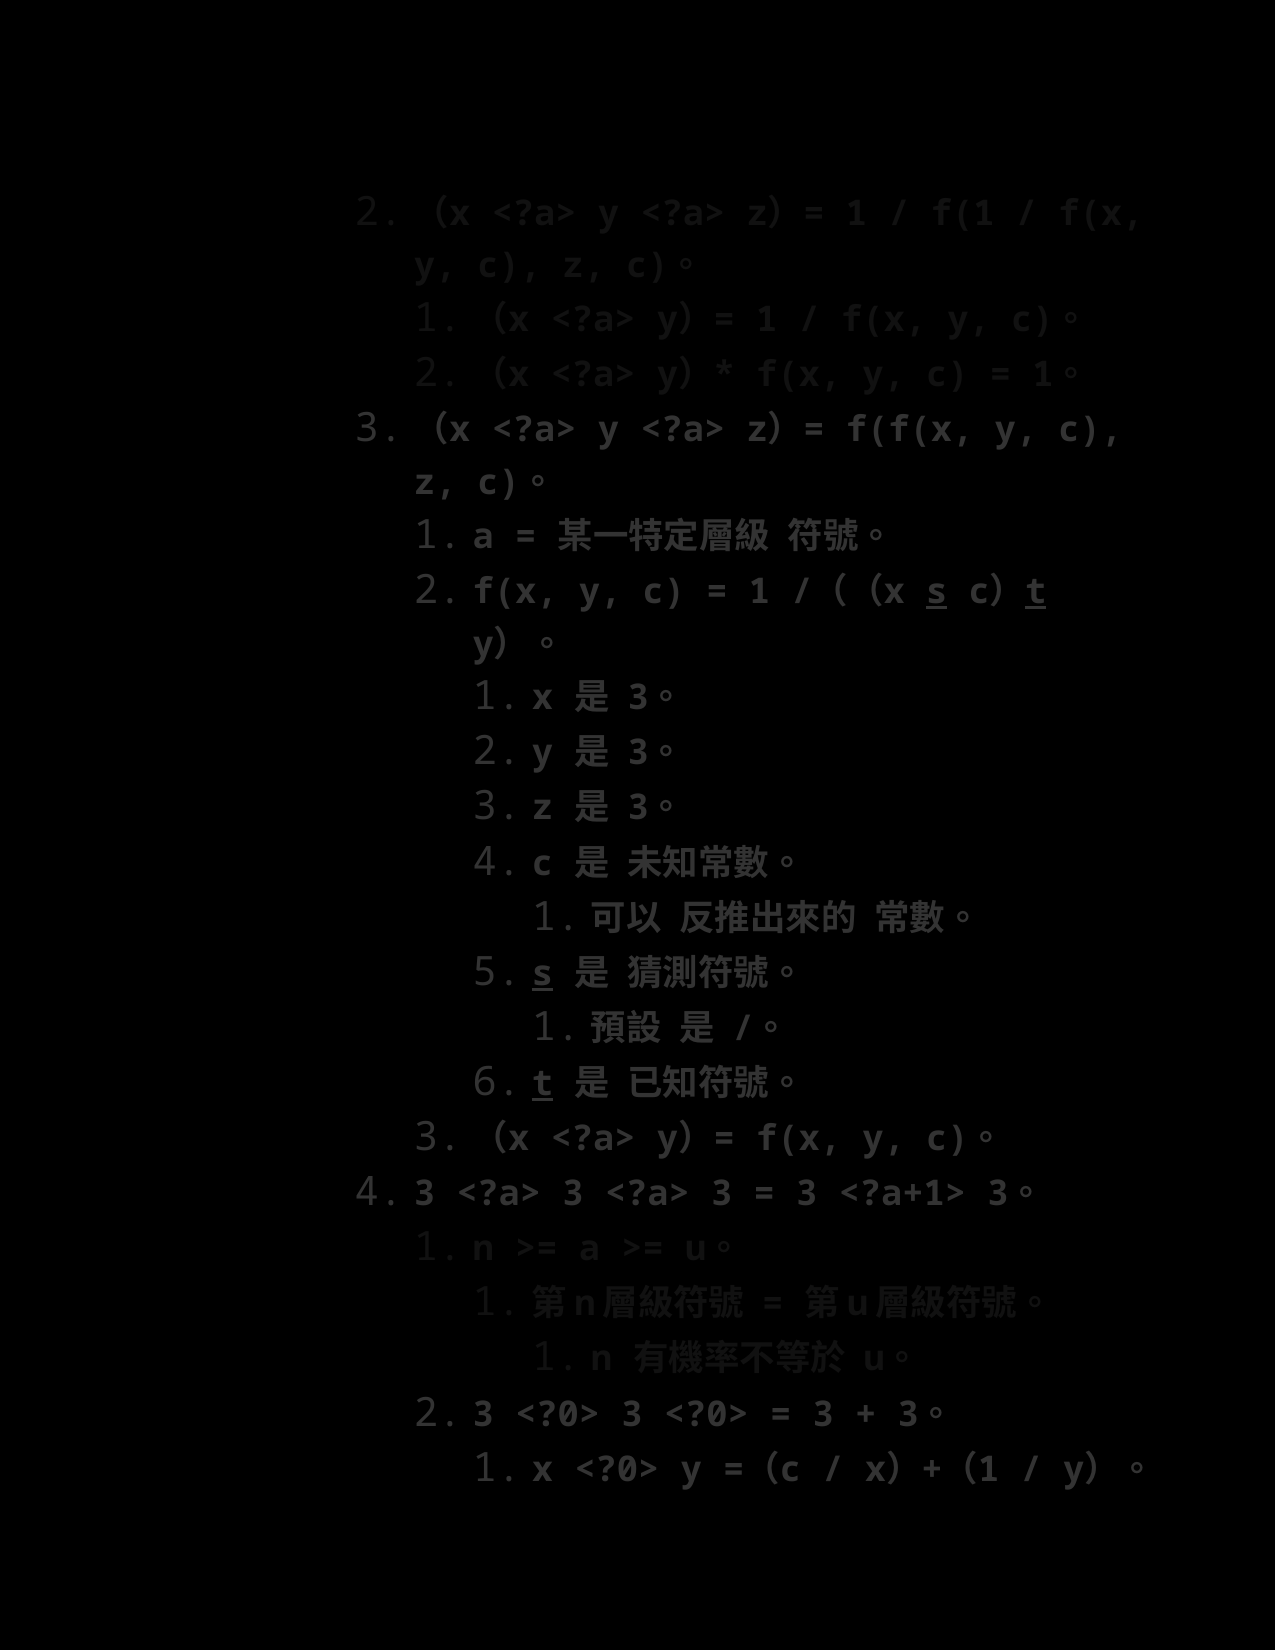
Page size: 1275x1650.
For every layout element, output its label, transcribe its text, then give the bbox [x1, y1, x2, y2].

list （x <?a> y）= f(x, y, c)。 [413, 1107, 1157, 1162]
list x 是 3。 [472, 666, 1157, 721]
list a = 某一特定層級 符號。 [413, 505, 1157, 560]
list （x <?a> y <?a> z）= f(f(x, y, c), z, c)。 [354, 398, 1157, 505]
list 預設 是 /。 [532, 997, 1157, 1052]
list t 是 已知符號。 [472, 1052, 1157, 1107]
list n >= a >= u。 [413, 1217, 1157, 1272]
list 第n層級符號 = 第u層級符號。 [472, 1272, 1157, 1328]
list y 是 3。 [472, 721, 1157, 777]
list 可以 反推出來的 常數。 [532, 887, 1157, 942]
list （x <?a> y <?a> z）= 1 / f(1 / f(x, y, c), z, c)。 [354, 182, 1157, 288]
list n 有機率不等於 u。 [532, 1328, 1157, 1383]
list （x <?a> y）* f(x, y, c) = 1。 [413, 343, 1157, 398]
list z 是 3。 [472, 777, 1157, 832]
list c 是 未知常數。 [472, 832, 1157, 887]
list f(x, y, c) = 1 /（（x s c）t y）。 [413, 560, 1157, 666]
list x <?0> y =（c / x）+（1 / y）。 [472, 1438, 1157, 1493]
list 3 <?0> 3 <?0> = 3 + 3。 [413, 1383, 1157, 1438]
list （x <?a> y）= 1 / f(x, y, c)。 [413, 288, 1157, 343]
list s 是 猜測符號。 [472, 942, 1157, 997]
list 3 <?a> 3 <?a> 3 = 3 <?a+1> 3。 [354, 1162, 1157, 1217]
